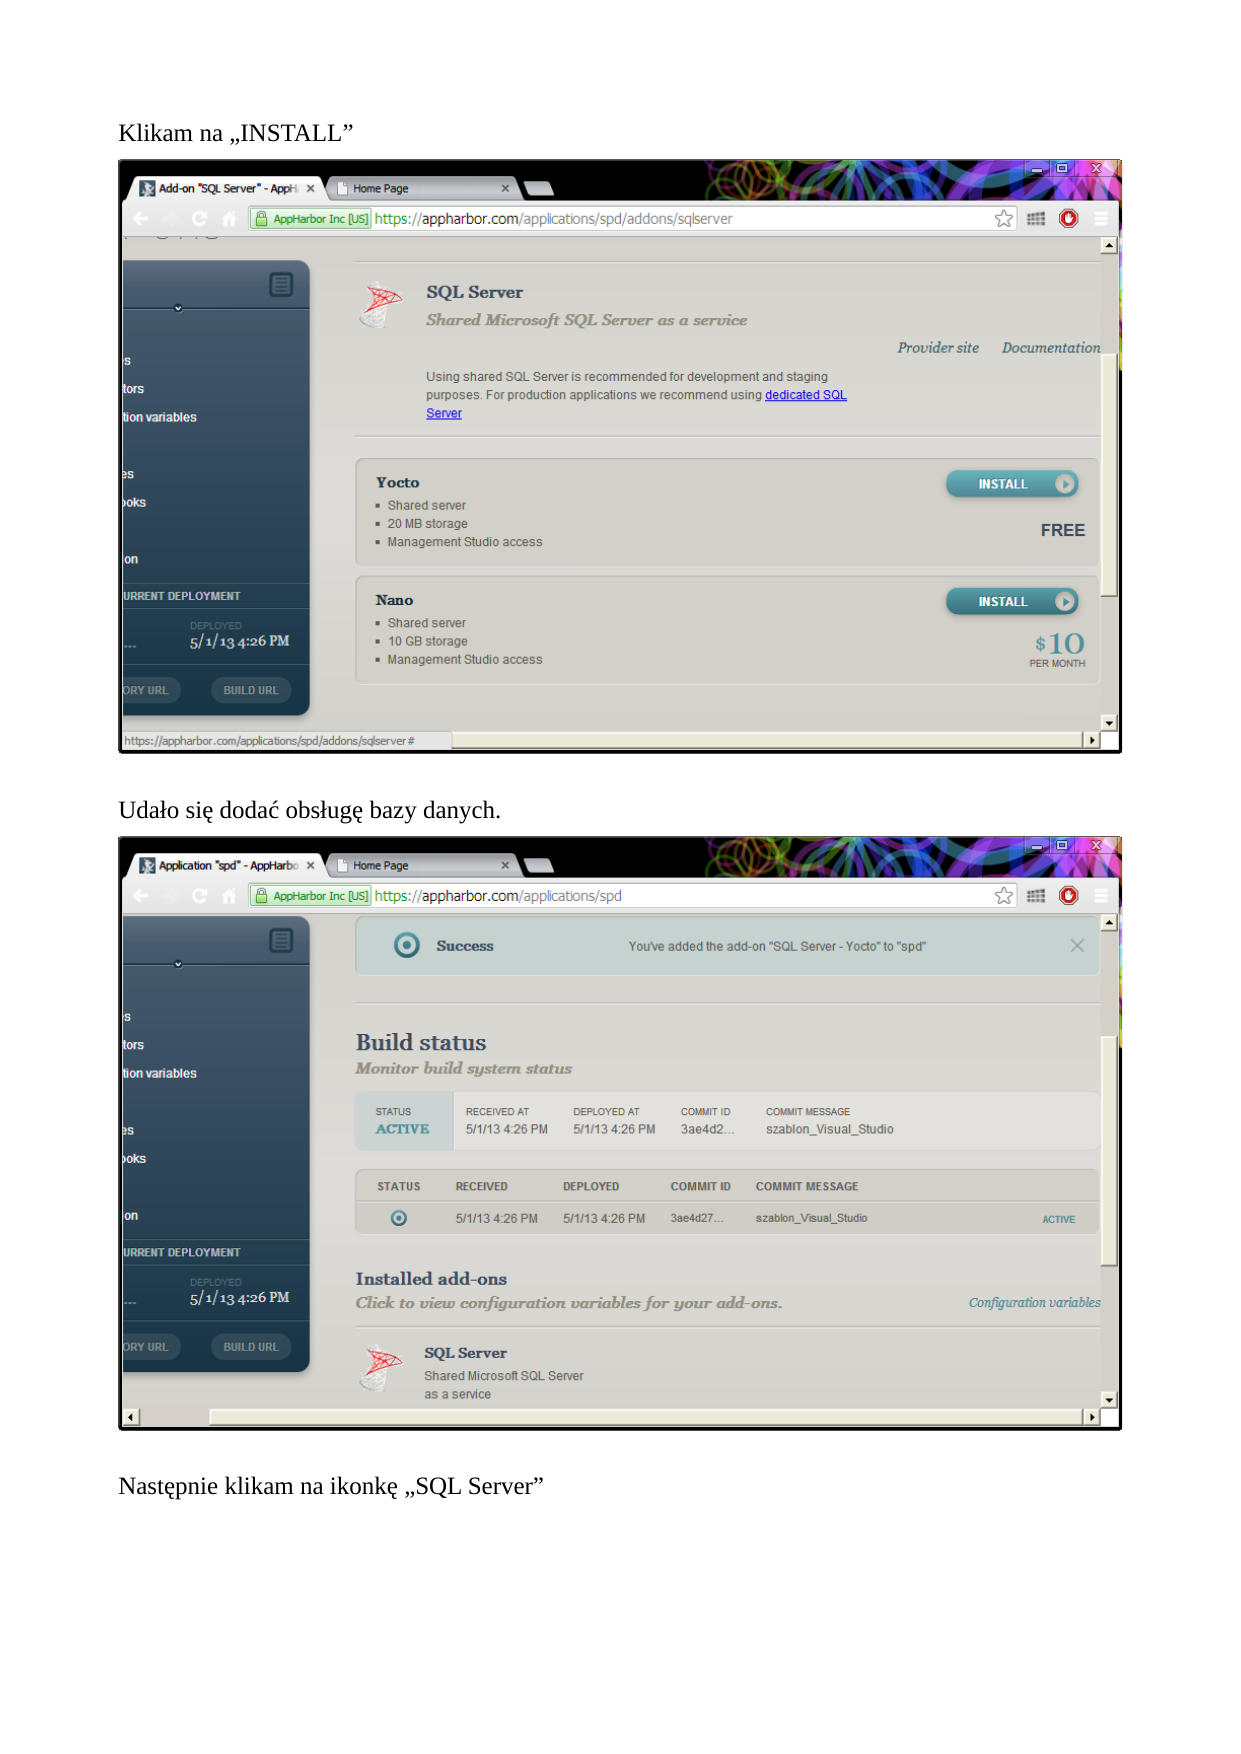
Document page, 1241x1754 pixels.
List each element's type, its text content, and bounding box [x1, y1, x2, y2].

text Udało się dodać obsługę bazy danych. [118, 795, 1122, 824]
picture [118, 836, 1123, 1431]
text Klikam na „INSTALL” [118, 118, 1122, 147]
picture [118, 159, 1123, 754]
text Następnie klikam na ikonkę „SQL Server” [118, 1471, 1122, 1500]
